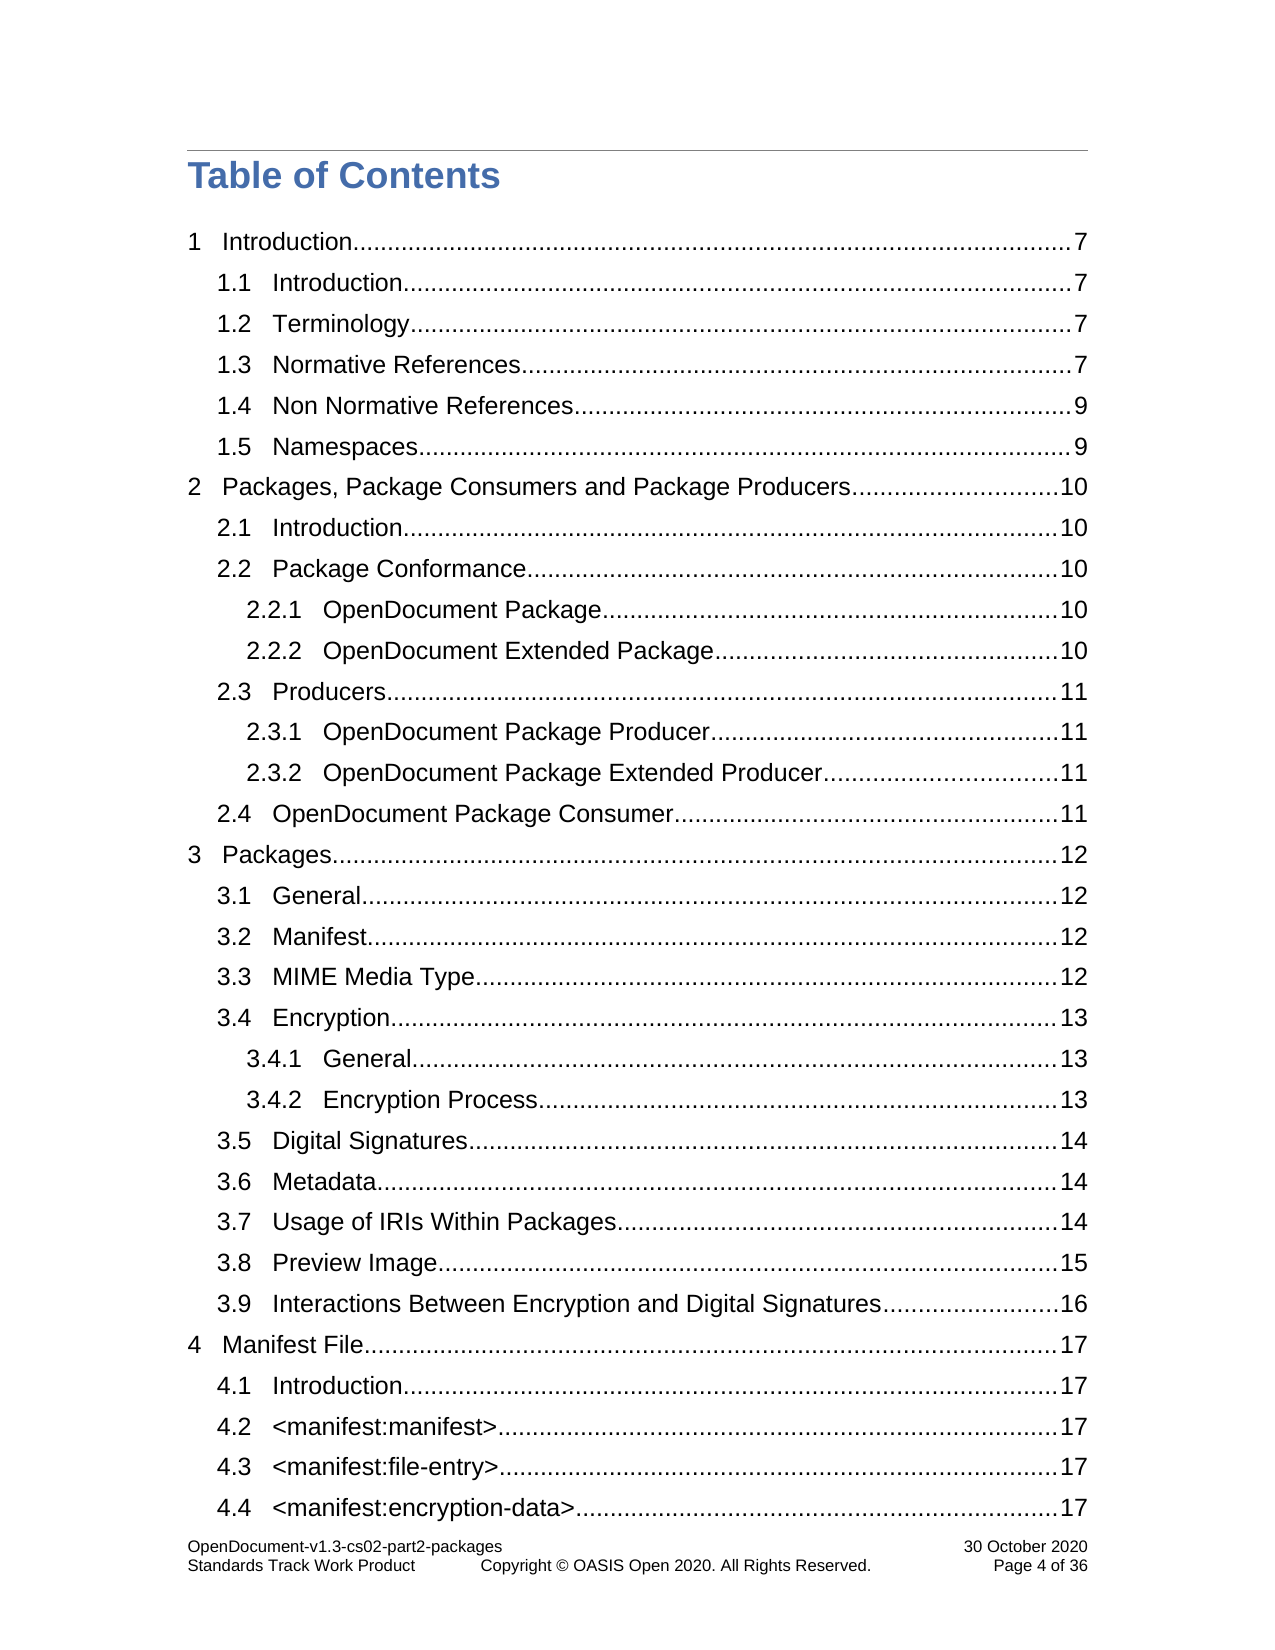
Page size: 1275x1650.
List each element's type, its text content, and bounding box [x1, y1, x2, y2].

text 4.4 <manifest:encryption-data> 17 [217, 1493, 1088, 1522]
text 4.2 <manifest:manifest> 17 [217, 1411, 1088, 1440]
text 4.1 Introduction 17 [217, 1371, 1088, 1399]
text 2.2.2 OpenDocument Extended Package 10 [246, 636, 1088, 664]
text 2.2 Package Conformance 10 [217, 554, 1088, 583]
text 4.3 <manifest:file-entry> 17 [217, 1452, 1088, 1481]
text 3.4 Encryption 13 [217, 1003, 1088, 1032]
text 3 Packages 12 [187, 840, 1088, 868]
text Table of Contents [187, 151, 1088, 196]
text 3.4.1 General 13 [246, 1044, 1088, 1073]
text 3.2 Manifest 12 [217, 921, 1088, 950]
text 3.5 Digital Signatures 14 [217, 1126, 1088, 1154]
text 2 Packages, Package Consumers and Package Producers 10 [187, 472, 1088, 501]
text 1.2 Terminology 7 [217, 309, 1088, 338]
text 1 Introduction 7 [187, 227, 1088, 256]
text 1.4 Non Normative References 9 [217, 391, 1088, 419]
text 1.3 Normative References 7 [217, 350, 1088, 378]
text 2.3 Producers 11 [217, 676, 1088, 705]
text 3.8 Preview Image 15 [217, 1248, 1088, 1277]
text 1.5 Namespaces 9 [217, 431, 1088, 460]
text 3.1 General 12 [217, 881, 1088, 909]
text 3.9 Interactions Between Encryption and Digital Signatures 16 [217, 1289, 1088, 1318]
text 3.3 MIME Media Type 12 [217, 962, 1088, 991]
text 3.6 Metadata 14 [217, 1166, 1088, 1195]
text 1.1 Introduction 7 [217, 268, 1088, 297]
text 4 Manifest File 17 [187, 1330, 1088, 1358]
text 2.2.1 OpenDocument Package 10 [246, 595, 1088, 623]
text 2.3.1 OpenDocument Package Producer 11 [246, 717, 1088, 746]
text 2.1 Introduction 10 [217, 513, 1088, 542]
text 2.4 OpenDocument Package Consumer 11 [217, 799, 1088, 828]
text 3.7 Usage of IRIs Within Packages 14 [217, 1207, 1088, 1236]
text 3.4.2 Encryption Process 13 [246, 1085, 1088, 1113]
text 2.3.2 OpenDocument Package Extended Producer 11 [246, 758, 1088, 787]
